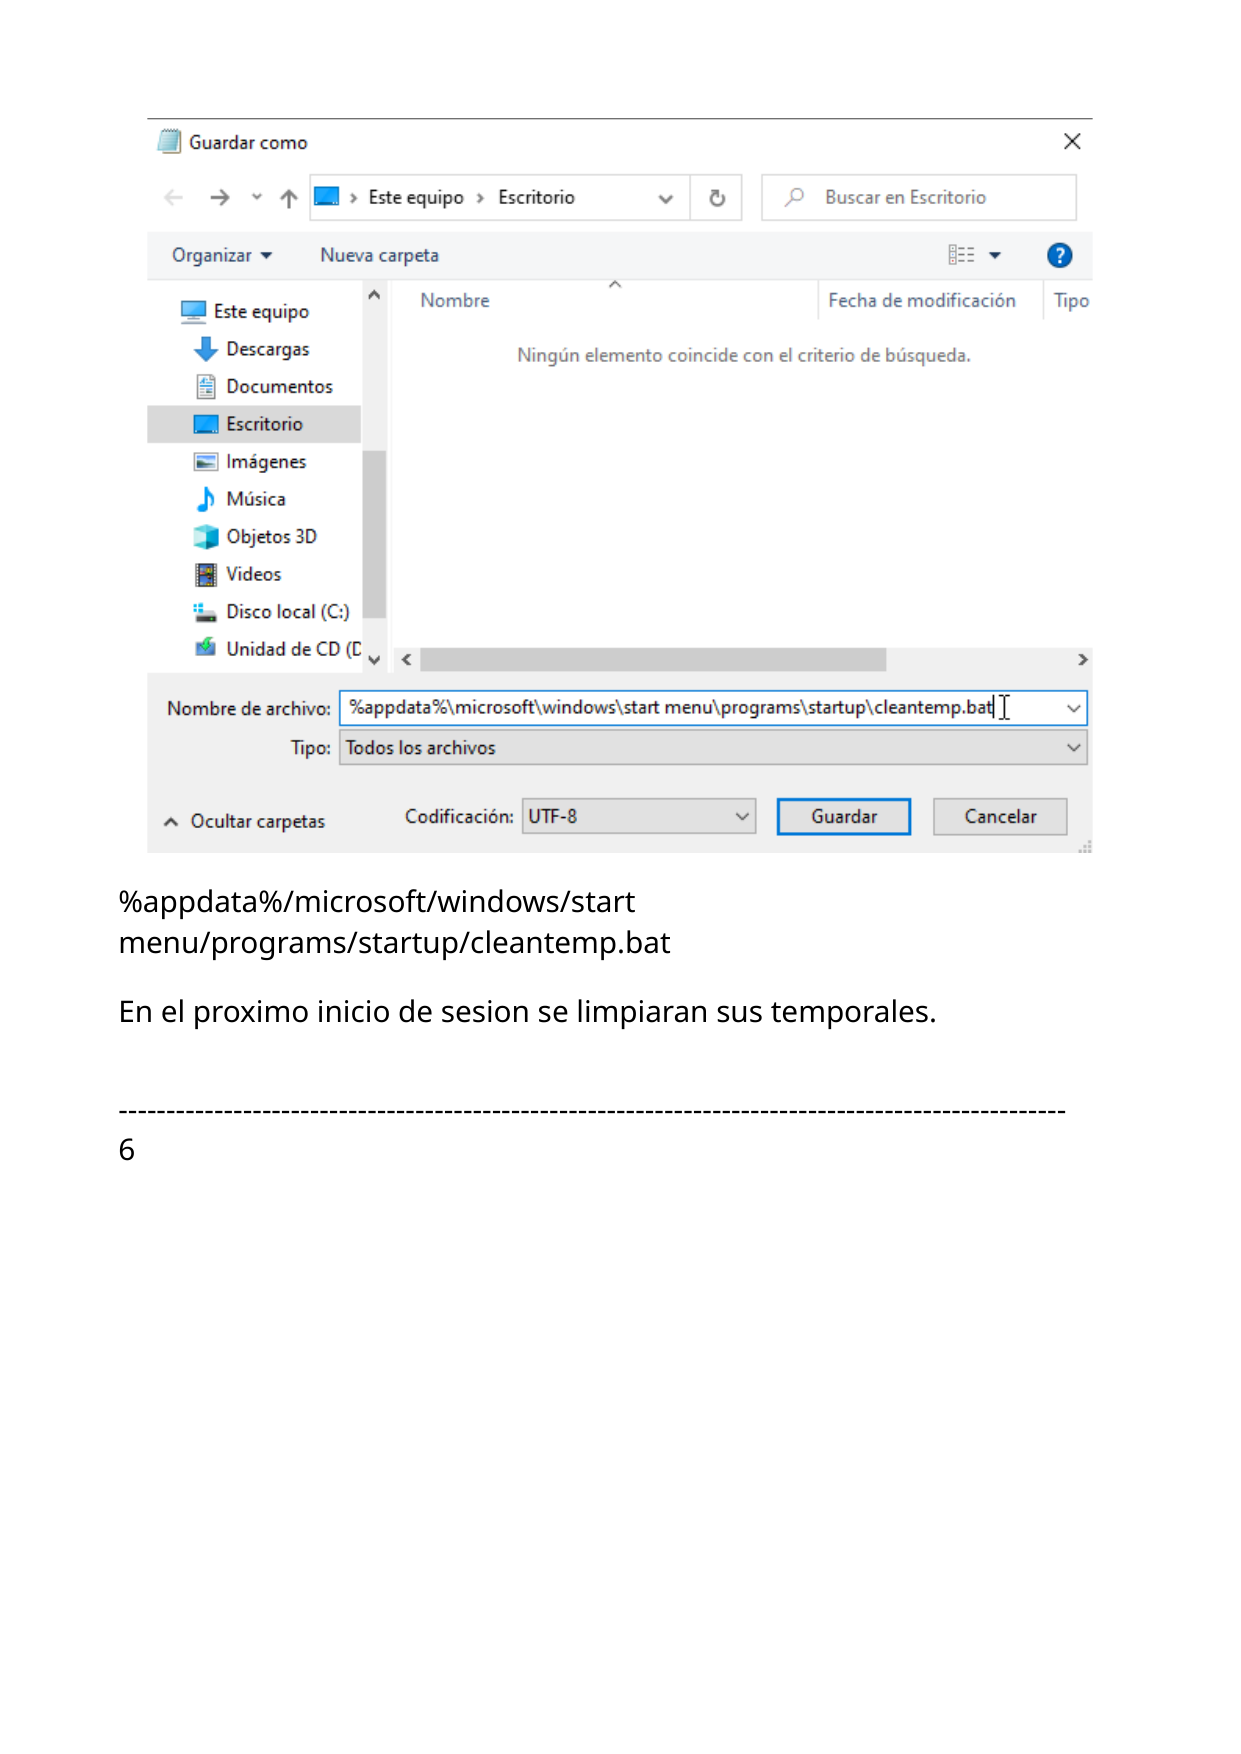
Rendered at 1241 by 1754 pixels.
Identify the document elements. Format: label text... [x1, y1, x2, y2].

text En el proximo inicio de sesion se limpiaran sus temporales. [118, 991, 1122, 1031]
text 6 [118, 1129, 1122, 1169]
picture [147, 118, 1093, 853]
text %appdata%/microsoft/windows/start menu/programs/startup/cleantemp.bat [118, 881, 1122, 962]
text --------------------------------------------------------------------------------------------------- [118, 1089, 1122, 1129]
